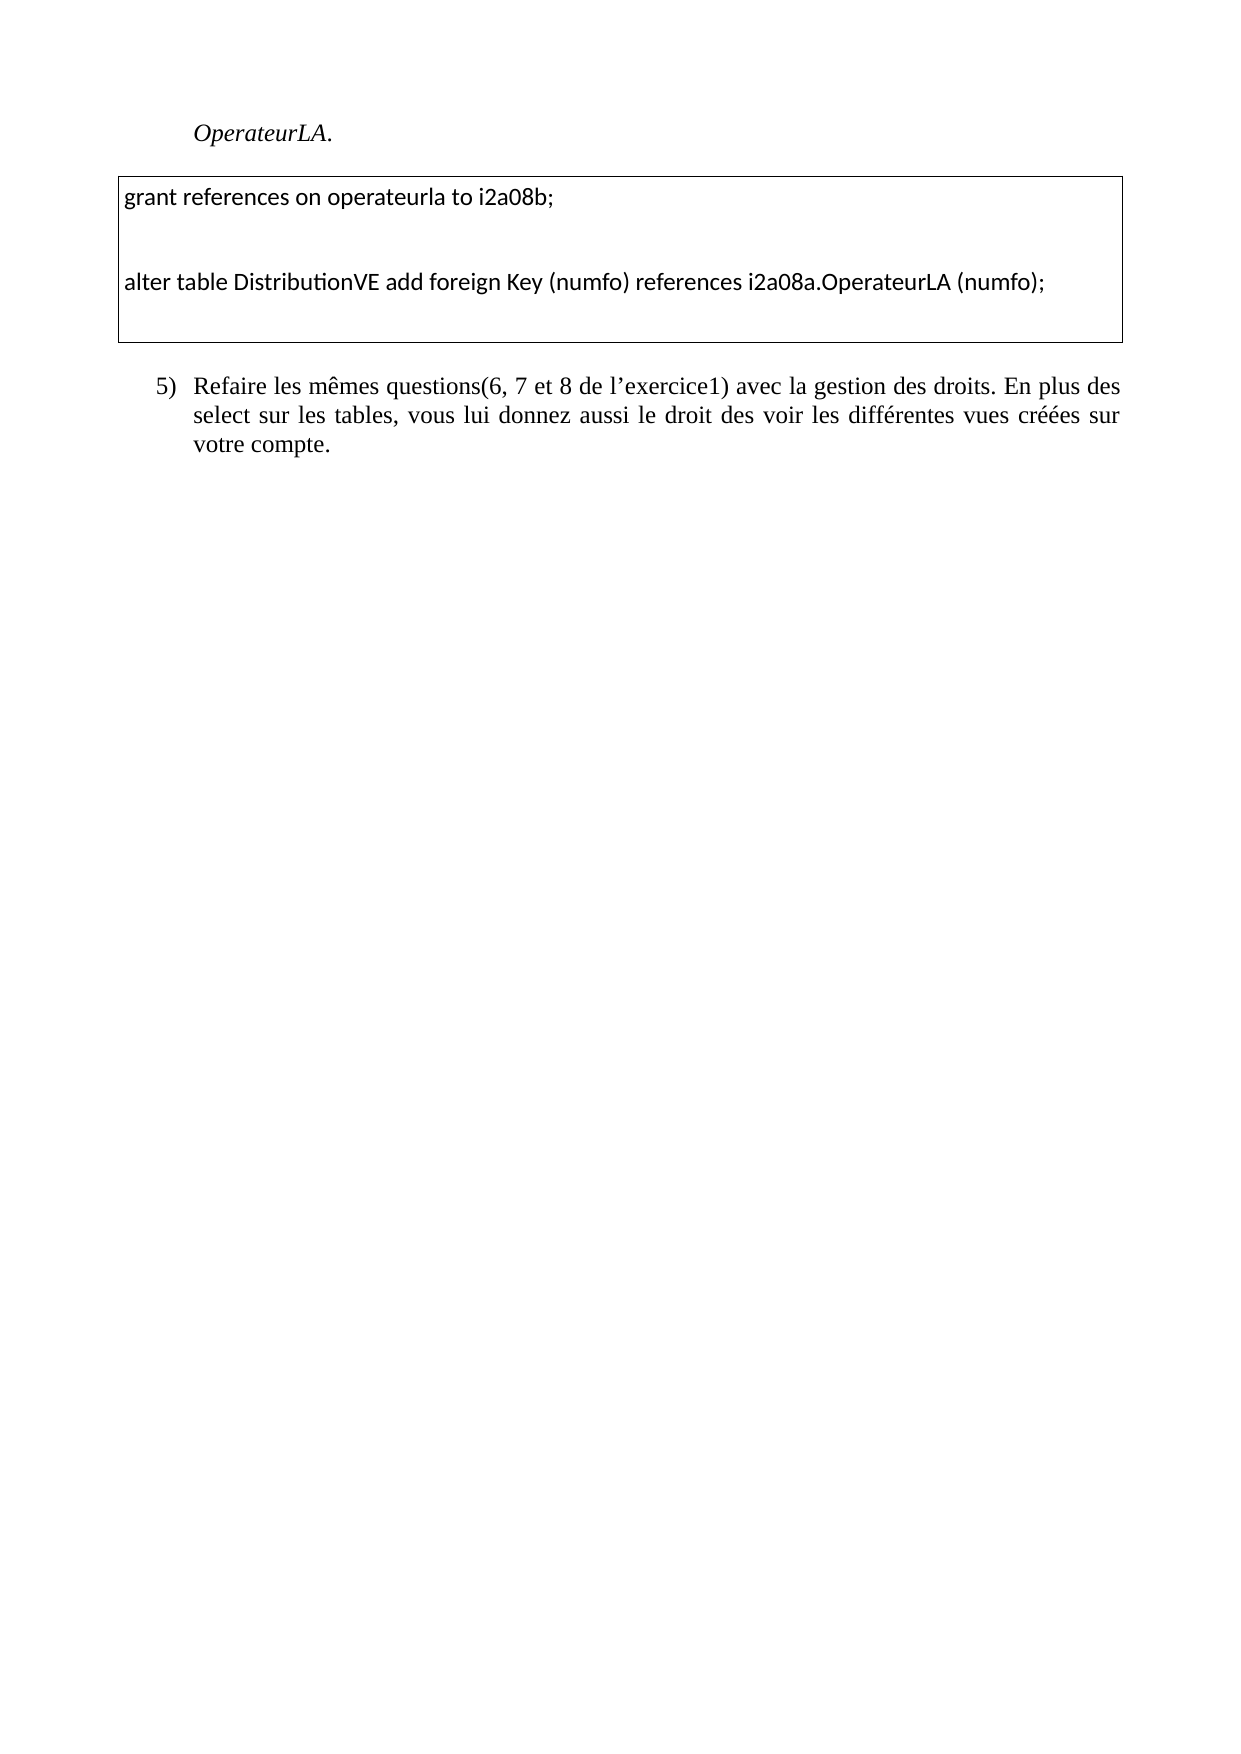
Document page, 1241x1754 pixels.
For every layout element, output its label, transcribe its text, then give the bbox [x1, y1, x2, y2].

list Refaire les mêmes questions(6, 7 et 8 de l’exercice1) avec la gestion des droits. En plus des select sur les tables, vous lui donnez aussi le droit des voir les différentes vues créées sur votre compte. [156, 371, 1122, 457]
table_header grant references on operateurla to i2a08b; alter table DistributionVE add foreign Key (numfo) references i2a08a.OperateurLA (numfo); [119, 177, 1122, 342]
list OperateurLA. [156, 118, 1122, 147]
